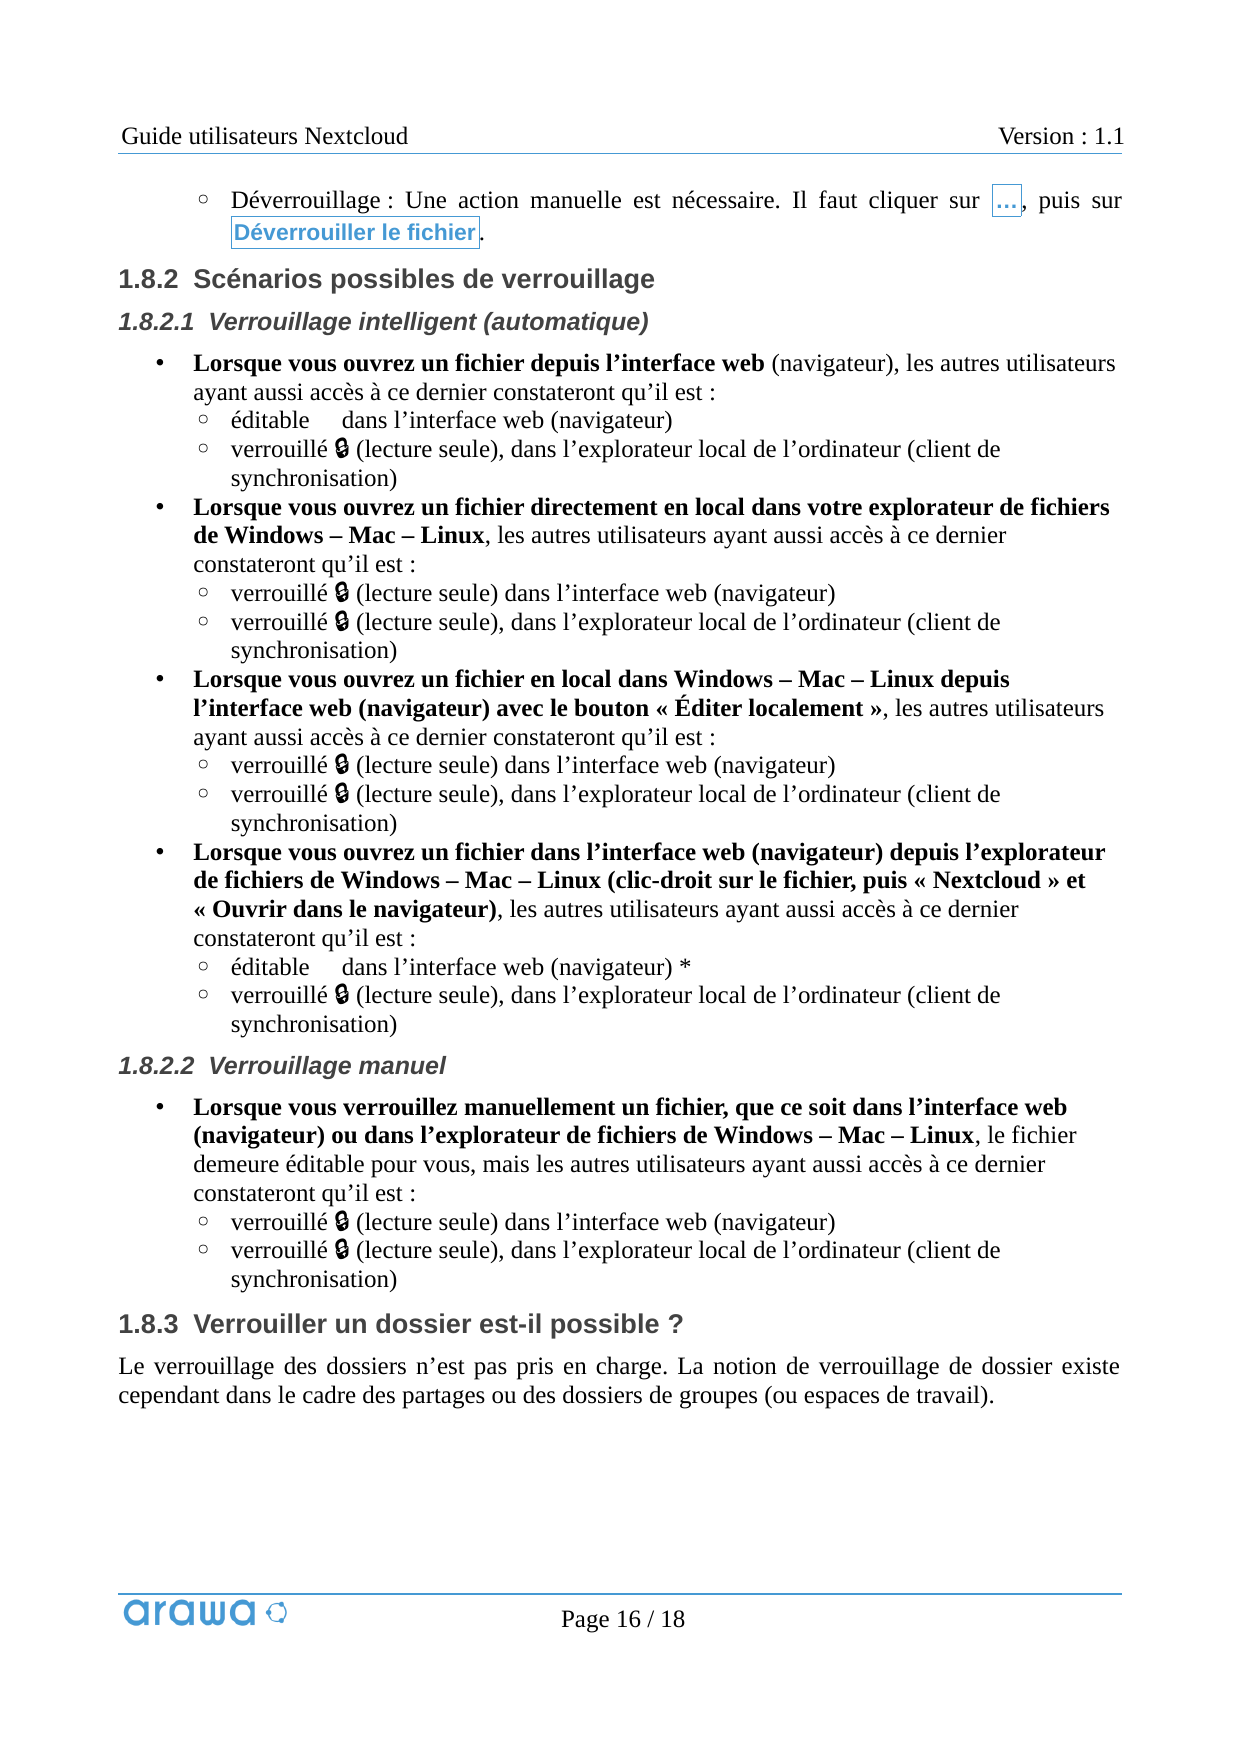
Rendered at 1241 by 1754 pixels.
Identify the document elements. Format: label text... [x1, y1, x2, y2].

list Lorsque vous ouvrez un fichier depuis l’interface web (navigateur), les autres utilisateurs ayant aussi accès à ce dernier constateront qu’il est : [156, 348, 1122, 406]
list Lorsque vous verrouillez manuellement un fichier, que ce soit dans l’interface web (navigateur) ou dans l’explorateur de fichiers de Windows – Mac – Linux, le fichier demeure éditable pour vous, mais les autres utilisateurs ayant aussi accès à ce dernier constateront qu’il est : [156, 1092, 1122, 1207]
list Lorsque vous ouvrez un fichier en local dans Windows – Mac – Linux depuis l’interface web (navigateur) avec le bouton « Éditer localement », les autres utilisateurs ayant aussi accès à ce dernier constateront qu’il est : [156, 664, 1122, 751]
list verrouillé 🔒 (lecture seule) dans l’interface web (navigateur) [193, 1207, 1122, 1236]
list verrouillé 🔒 (lecture seule), dans l’explorateur local de l’ordinateur (client de synchronisation) [193, 779, 1122, 837]
list éditable 📝 dans l’interface web (navigateur) * [193, 952, 1122, 981]
list verrouillé 🔒 (lecture seule), dans l’explorateur local de l’ordinateur (client de synchronisation) [193, 607, 1122, 664]
list Lorsque vous ouvrez un fichier directement en local dans votre explorateur de fichiers de Windows – Mac – Linux, les autres utilisateurs ayant aussi accès à ce dernier constateront qu’il est : [156, 492, 1122, 578]
list verrouillé 🔒 (lecture seule), dans l’explorateur local de l’ordinateur (client de synchronisation) [193, 434, 1122, 492]
list éditable 📝 dans l’interface web (navigateur) [193, 406, 1122, 434]
subtitle Verrouiller un dossier est-il possible ? [118, 1308, 1122, 1339]
list verrouillé 🔒 (lecture seule), dans l’explorateur local de l’ordinateur (client de synchronisation) [193, 981, 1122, 1038]
picture [121, 1597, 290, 1628]
list verrouillé 🔒 (lecture seule) dans l’interface web (navigateur) [193, 578, 1122, 607]
subtitle Scénarios possibles de verrouillage [118, 263, 1122, 294]
list Déverrouillage : Une action manuelle est nécessaire. Il faut cliquer sur …, puis sur Déverrouiller le fichier. [193, 184, 1122, 248]
subtitle Verrouillage manuel [118, 1051, 1122, 1079]
text Le verrouillage des dossiers n’est pas pris en charge. La notion de verrouillage de dossier existe cependant dans le cadre des partages ou des dossiers de groupes (ou espaces de travail). [118, 1351, 1122, 1409]
list Lorsque vous ouvrez un fichier dans l’interface web (navigateur) depuis l’explorateur de fichiers de Windows – Mac – Linux (clic-droit sur le fichier, puis « Nextcloud » et « Ouvrir dans le navigateur), les autres utilisateurs ayant aussi accès à ce dernier constateront qu’il est : [156, 837, 1122, 952]
list verrouillé 🔒 (lecture seule) dans l’interface web (navigateur) [193, 751, 1122, 779]
list verrouillé 🔒 (lecture seule), dans l’explorateur local de l’ordinateur (client de synchronisation) [193, 1236, 1122, 1293]
subtitle Verrouillage intelligent (automatique) [118, 307, 1122, 336]
